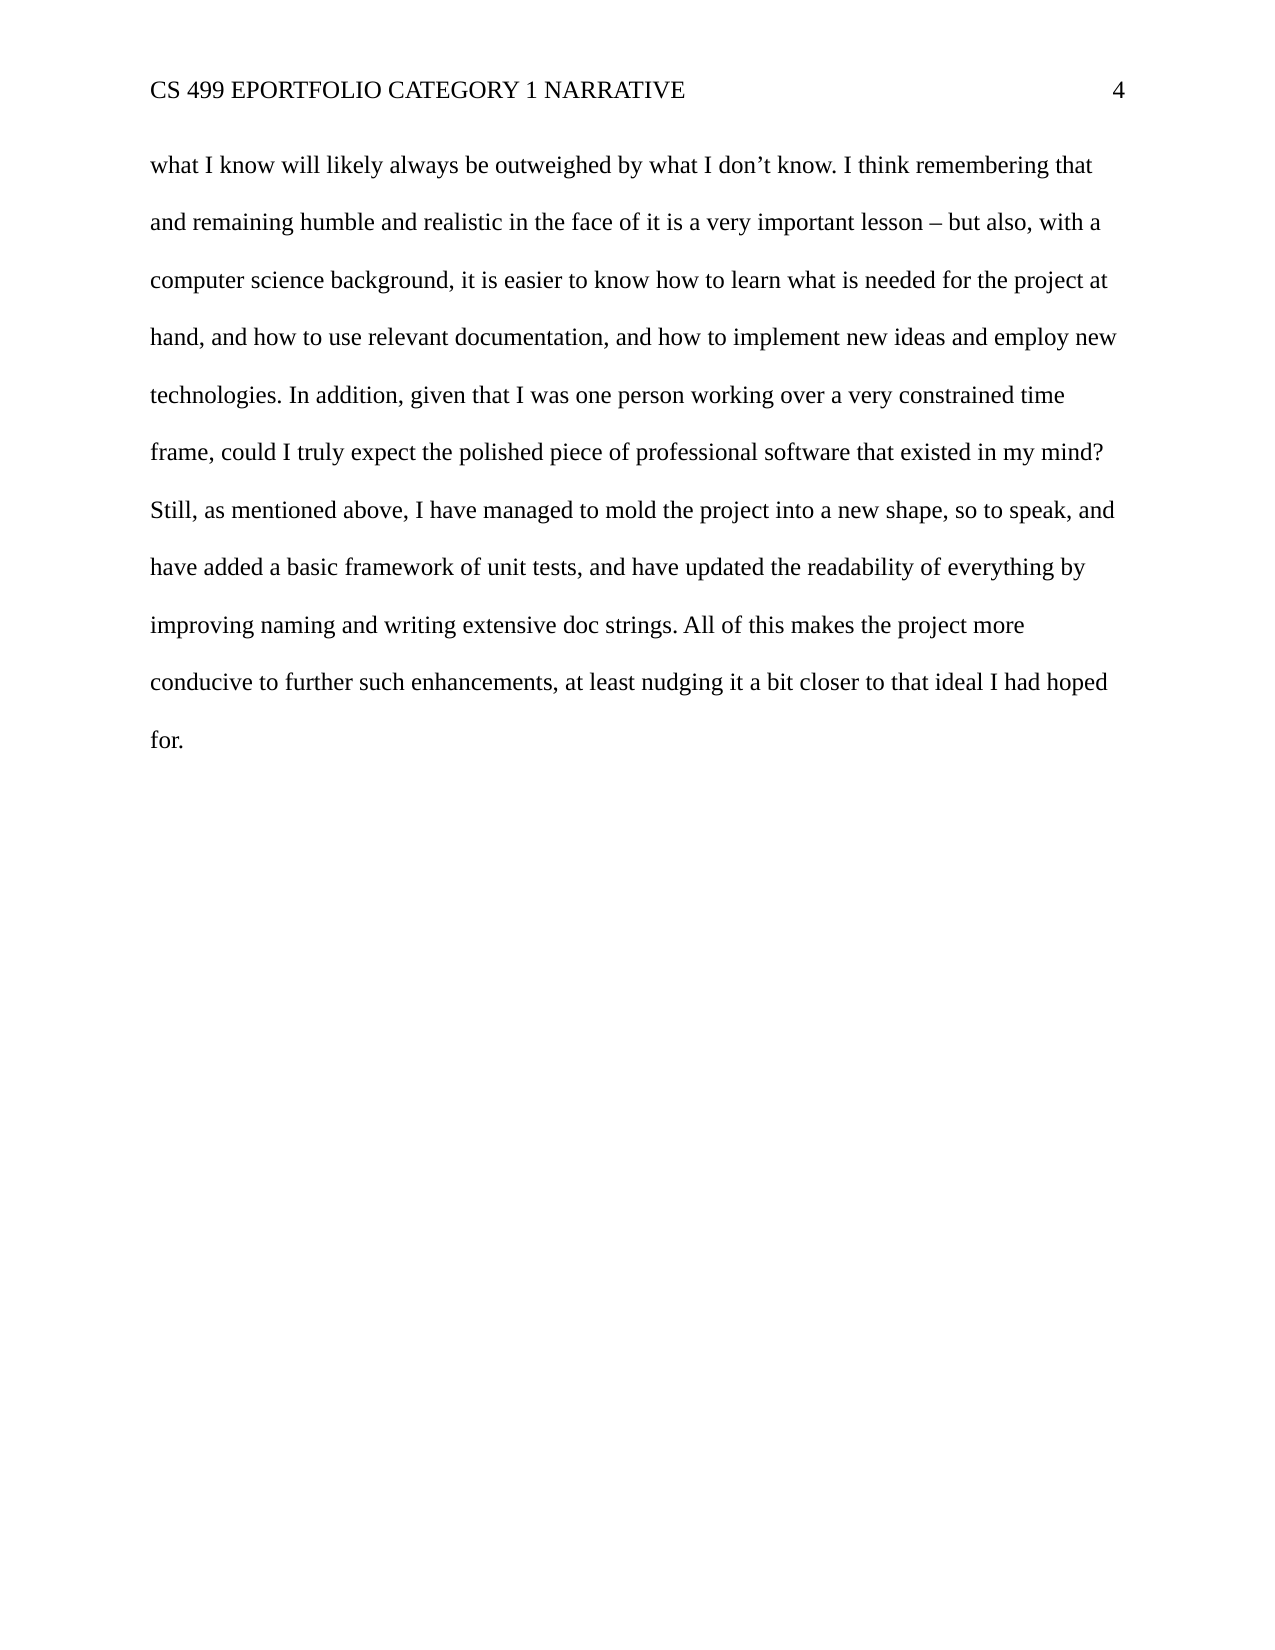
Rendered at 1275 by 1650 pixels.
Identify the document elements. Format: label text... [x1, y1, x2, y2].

text what I know will likely always be outweighed by what I don’t know. I think remembering that and remaining humble and realistic in the face of it is a very important lesson – but also, with a computer science background, it is easier to know how to learn what is needed for the project at hand, and how to use relevant documentation, and how to implement new ideas and employ new technologies. In addition, given that I was one person working over a very constrained time frame, could I truly expect the polished piece of professional software that existed in my mind? Still, as mentioned above, I have managed to mold the project into a new shape, so to speak, and have added a basic framework of unit tests, and have updated the readability of everything by improving naming and writing extensive doc strings. All of this makes the project more conducive to further such enhancements, at least nudging it a bit closer to that ideal I had hoped for. [150, 150, 1125, 754]
